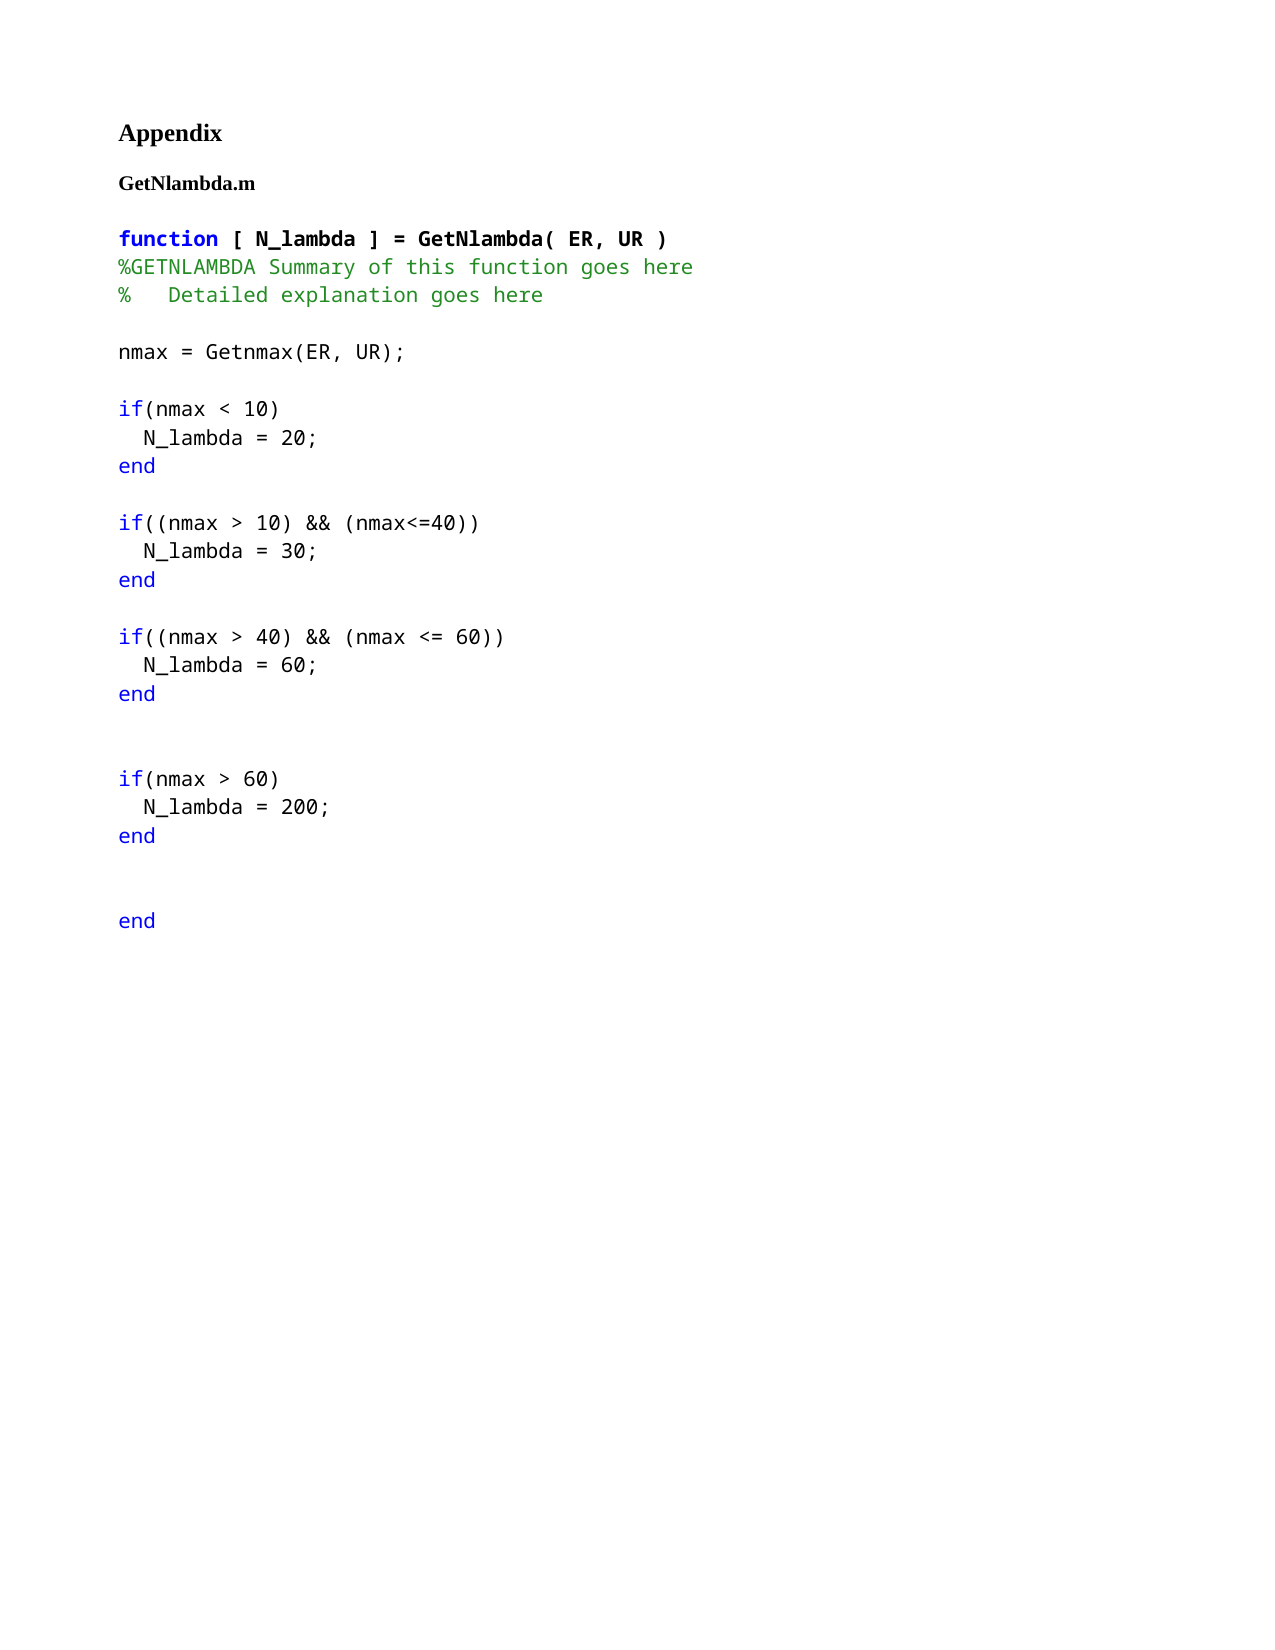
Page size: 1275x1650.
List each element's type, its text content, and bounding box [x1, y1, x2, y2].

text %GETNLAMBDA Summary of this function goes here [118, 252, 1157, 281]
text N_lambda = 60; [118, 650, 1157, 679]
text end [118, 906, 1157, 935]
text N_lambda = 30; [118, 537, 1157, 565]
text N_lambda = 200; [118, 792, 1157, 821]
text if(nmax > 60) [118, 764, 1157, 792]
text end [118, 451, 1157, 480]
text GetNlambda.m [118, 171, 1157, 195]
text if(nmax < 10) [118, 394, 1157, 423]
text end [118, 821, 1157, 849]
text N_lambda = 20; [118, 423, 1157, 451]
text if((nmax > 10) && (nmax<=40)) [118, 508, 1157, 537]
text end [118, 679, 1157, 707]
text nmax = Getnmax(ER, UR); [118, 337, 1157, 366]
text end [118, 565, 1157, 593]
text if((nmax > 40) && (nmax <= 60)) [118, 622, 1157, 650]
text Appendix [118, 118, 1157, 147]
text function [ N_lambda ] = GetNlambda( ER, UR ) [118, 224, 1157, 252]
text % Detailed explanation goes here [118, 281, 1157, 309]
